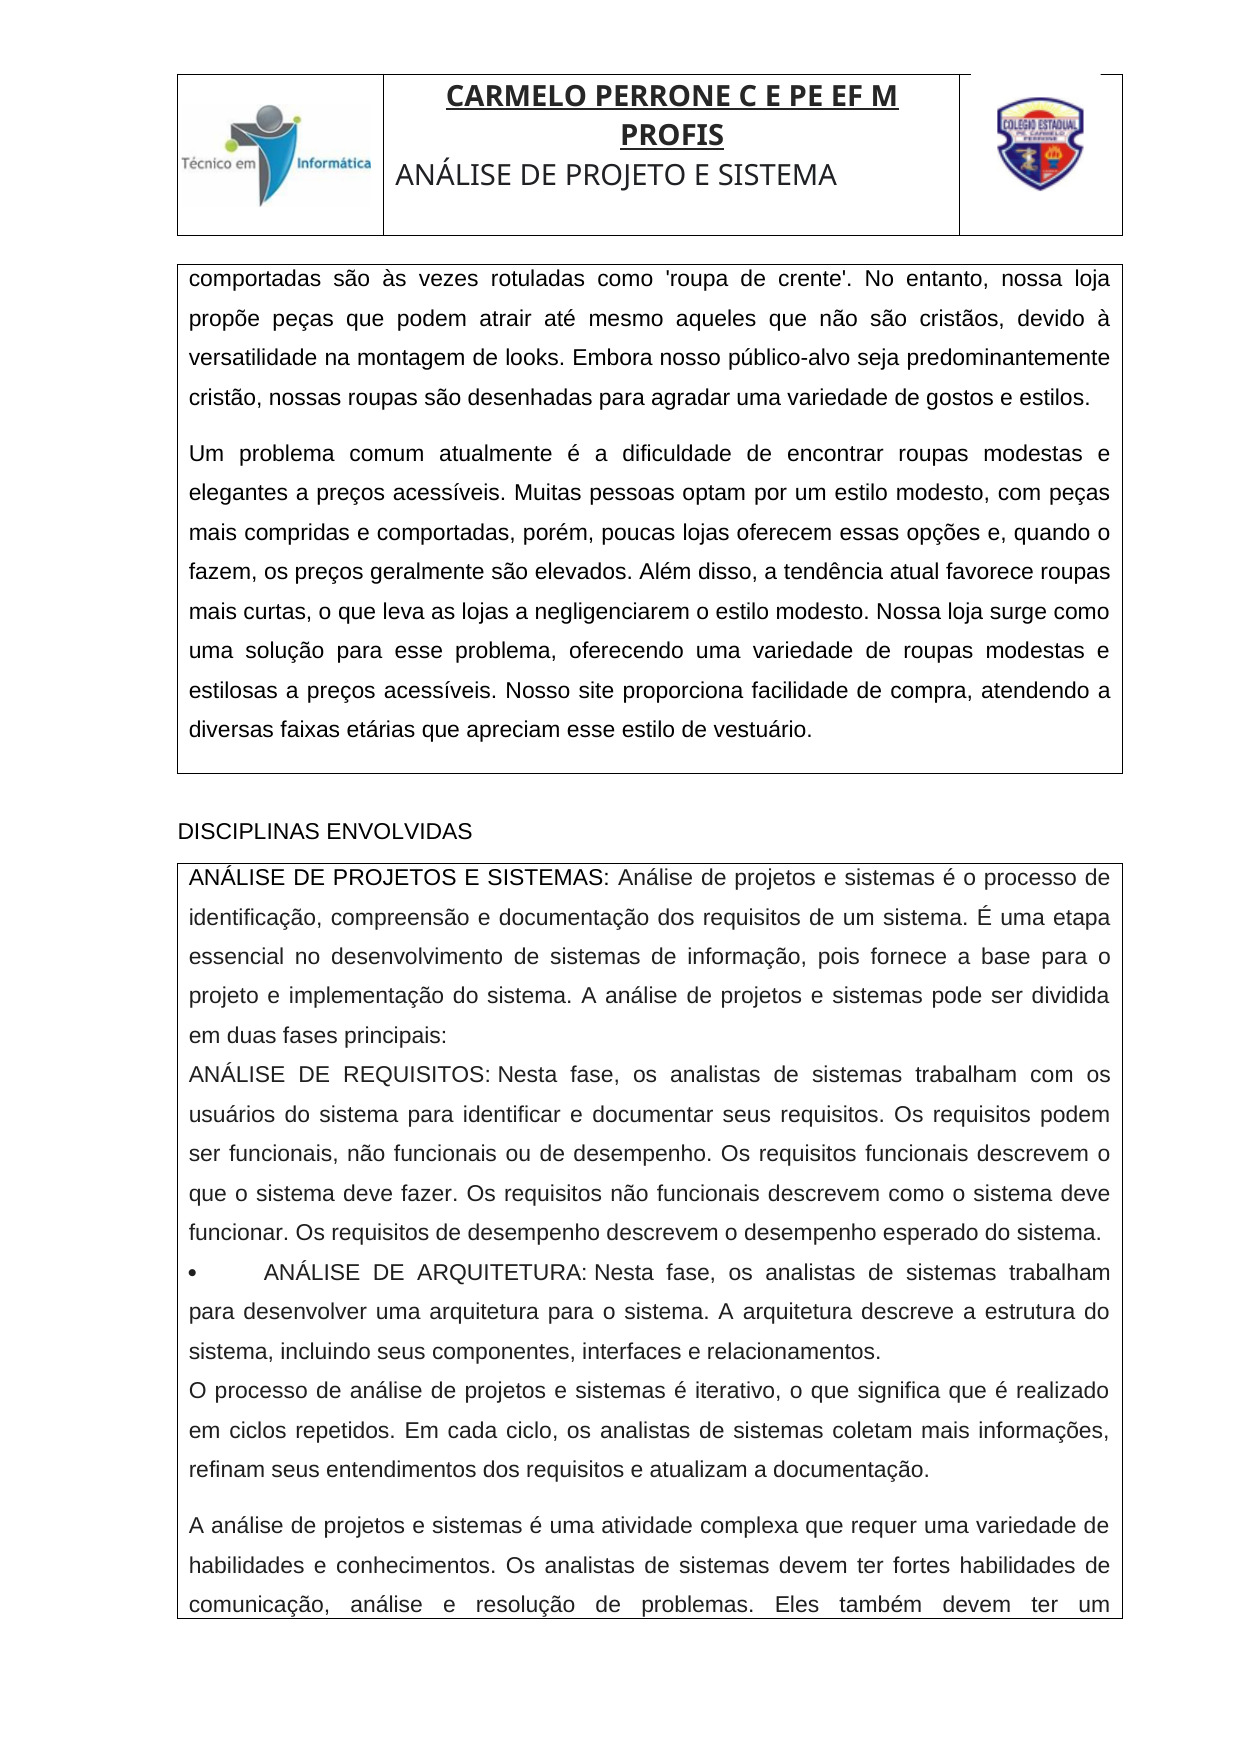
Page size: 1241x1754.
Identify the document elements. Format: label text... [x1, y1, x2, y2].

text DISCIPLINAS ENVOLVIDAS [177, 818, 1004, 844]
picture [971, 74, 1101, 199]
table_header comportadas são às vezes rotuladas como 'roupa de crente'. No entanto, nossa loja propõe peças que podem atrair até mesmo aqueles que não são cristãos, devido à versatilidade na montagem de looks. Embora nosso público-alvo seja predominantemente cristão, nossas roupas são desenhadas para agradar uma variedade de gostos e estilos. Um problema comum atualmente é a dificuldade de encontrar roupas modestas e elegantes a preços acessíveis. Muitas pessoas optam por um estilo modesto, com peças mais compridas e comportadas, porém, poucas lojas oferecem essas opções e, quando o fazem, os preços geralmente são elevados. Além disso, a tendência atual favorece roupas mais curtas, o que leva as lojas a negligenciarem o estilo modesto. Nossa loja surge como uma solução para esse problema, oferecendo uma variedade de roupas modestas e estilosas a preços acessíveis. Nosso site proporciona facilidade de compra, atendendo a diversas faixas etárias que apreciam esse estilo de vestuário. [178, 265, 1122, 772]
picture [181, 104, 371, 207]
